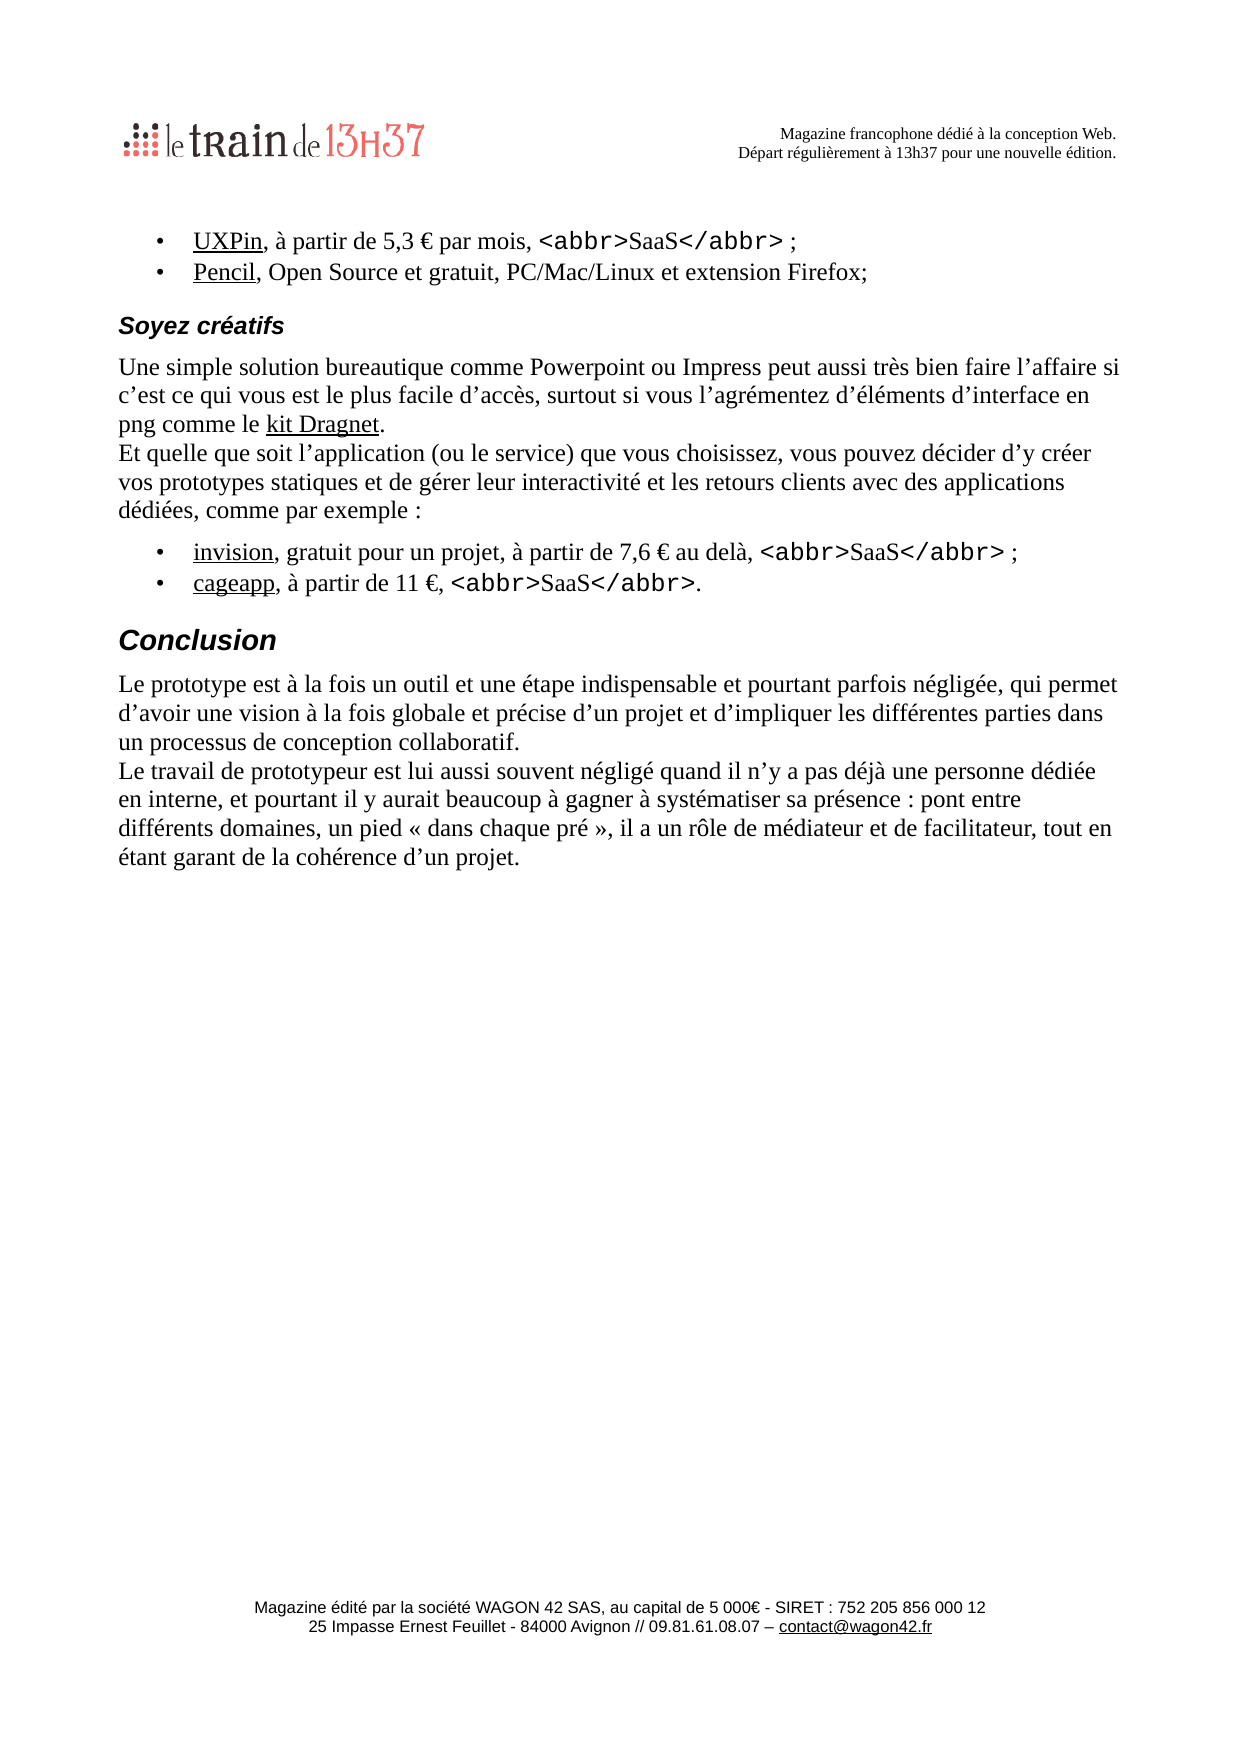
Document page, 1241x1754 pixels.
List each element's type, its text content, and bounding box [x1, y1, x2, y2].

picture [123, 123, 425, 157]
list Pencil, Open Source et gratuit, PC/Mac/Linux et extension Firefox; [156, 257, 1122, 286]
text Une simple solution bureautique comme Powerpoint ou Impress peut aussi très bien faire l’affaire si c’est ce qui vous est le plus facile d’accès, surtout si vous l’agrémentez d’éléments d’interface en png comme le kit Dragnet. [118, 352, 1122, 438]
list cageapp, à partir de 11 €, <abbr>SaaS</abbr>. [156, 568, 1122, 598]
list invision, gratuit pour un projet, à partir de 7,6 € au delà, <abbr>SaaS</abbr> ; [156, 537, 1122, 568]
subtitle Soyez créatifs [118, 311, 1122, 339]
text Et quelle que soit l’application (ou le service) que vous choisissez, vous pouvez décider d’y créer vos prototypes statiques et de gérer leur interactivité et les retours clients avec des applications dédiées, comme par exemple : [118, 438, 1122, 524]
text Le prototype est à la fois un outil et une étape indispensable et pourtant parfois négligée, qui permet d’avoir une vision à la fois globale et précise d’un projet et d’impliquer les différentes parties dans un processus de conception collaboratif. Le travail de prototypeur est lui aussi souvent négligé quand il n’y a pas déjà une personne dédiée en interne, et pourtant il y aurait beaucoup à gagner à systématiser sa présence : pont entre différents domaines, un pied « dans chaque pré », il a un rôle de médiateur et de facilitateur, tout en étant garant de la cohérence d’un projet. [118, 669, 1122, 871]
list UXPin, à partir de 5,3 € par mois, <abbr>SaaS</abbr> ; [156, 226, 1122, 257]
subtitle Conclusion [118, 623, 1122, 657]
